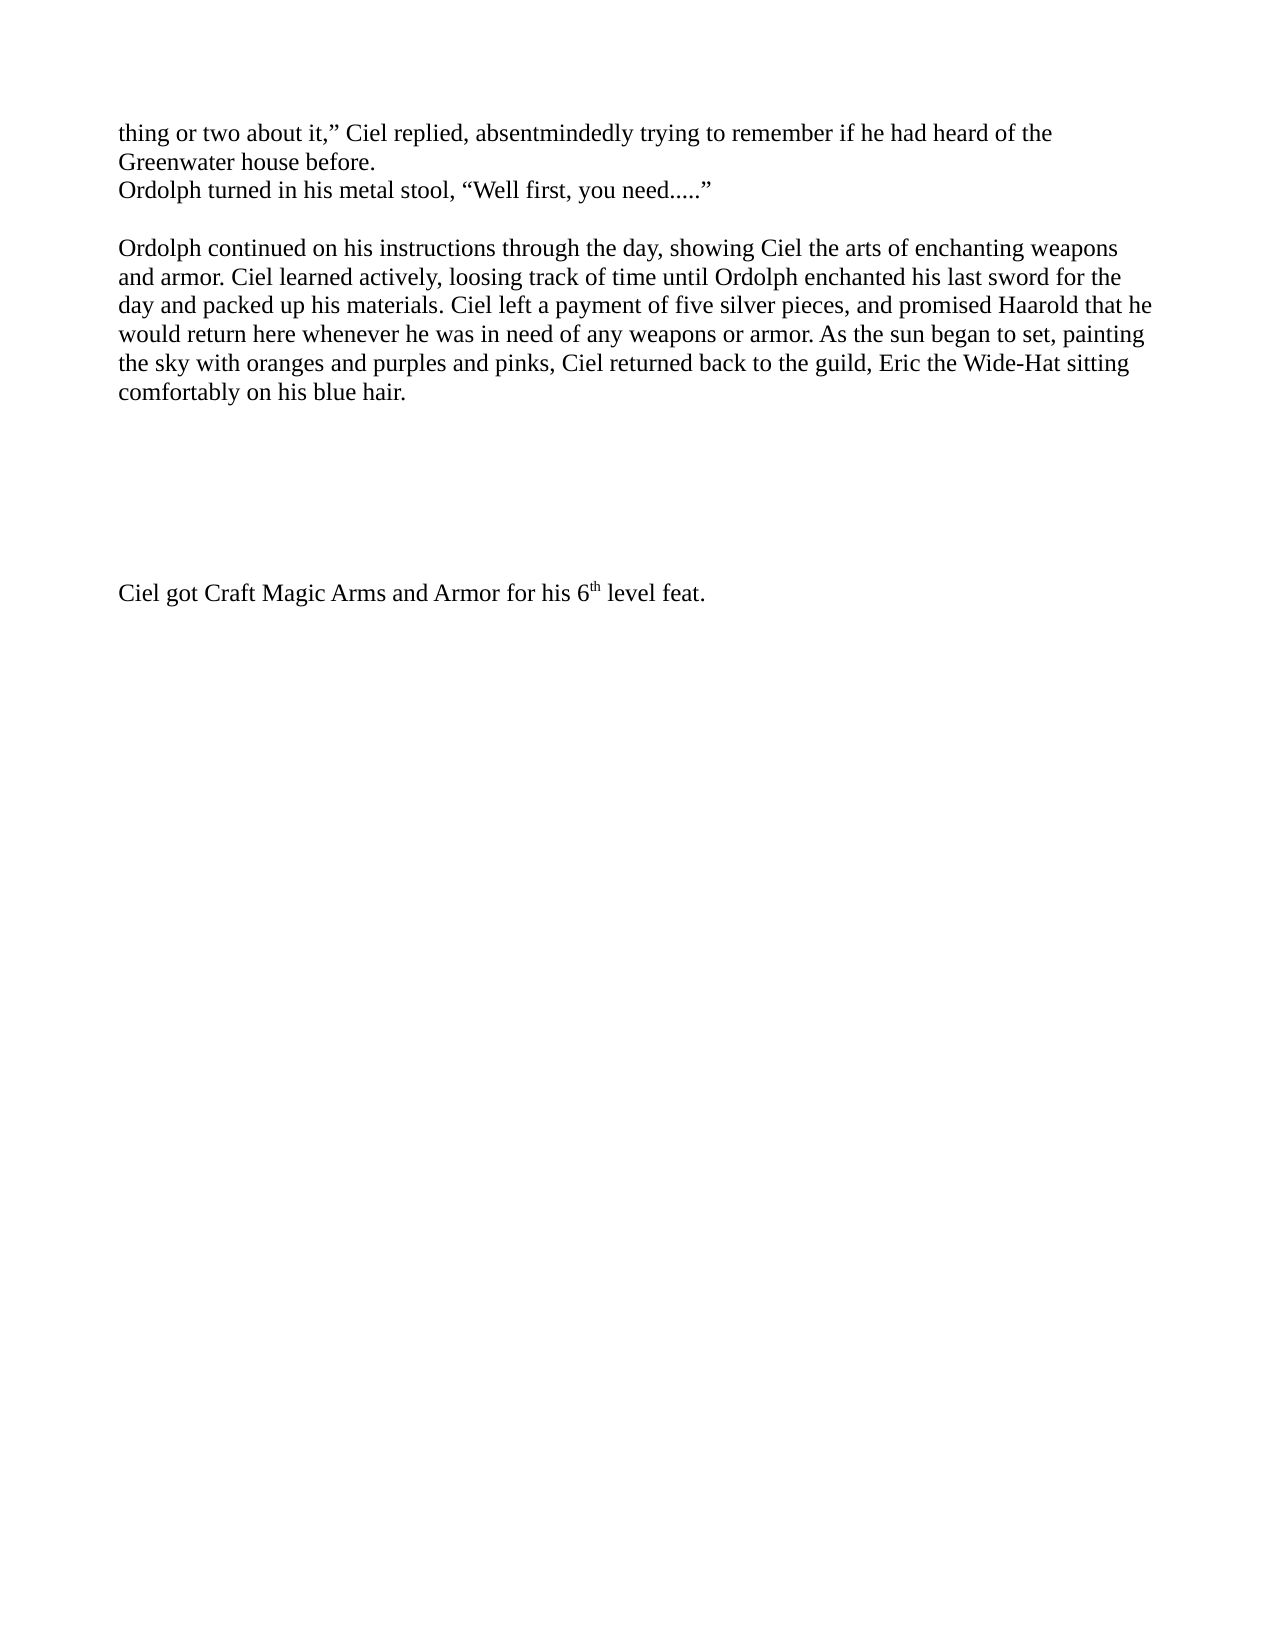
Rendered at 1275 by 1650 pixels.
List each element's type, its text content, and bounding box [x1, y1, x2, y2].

text thing or two about it,” Ciel replied, absentmindedly trying to remember if he had heard of the Greenwater house before. [118, 118, 1157, 176]
text Ordolph continued on his instructions through the day, showing Ciel the arts of enchanting weapons and armor. Ciel learned actively, loosing track of time until Ordolph enchanted his last sword for the day and packed up his materials. Ciel left a payment of five silver pieces, and promised Haarold that he would return here whenever he was in need of any weapons or armor. As the sun began to set, painting the sky with oranges and purples and pinks, Ciel returned back to the guild, Eric the Wide-Hat sitting comfortably on his blue hair. [118, 233, 1157, 406]
text Ordolph turned in his metal stool, “Well first, you need.....” [118, 176, 1157, 204]
text Ciel got Craft Magic Arms and Armor for his 6th level feat. [118, 578, 1157, 607]
